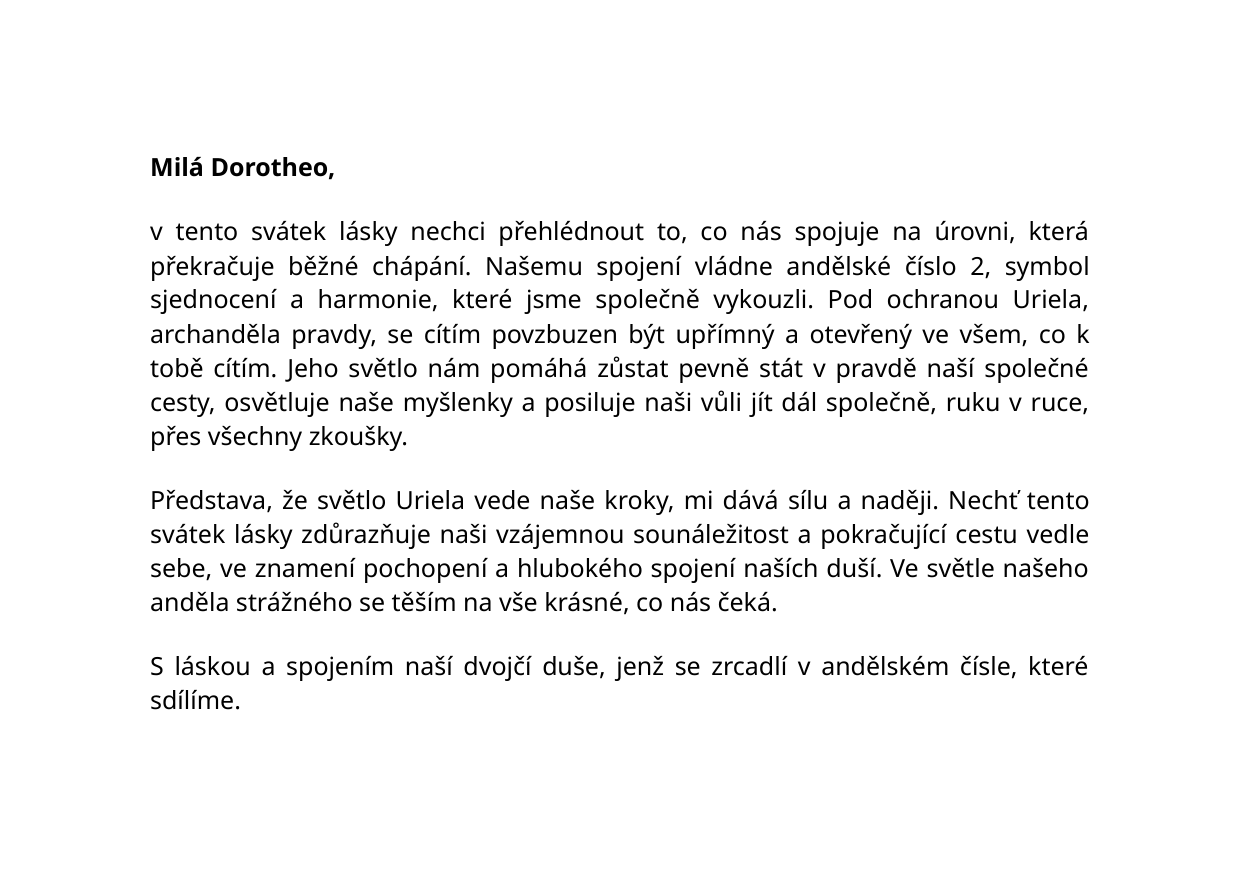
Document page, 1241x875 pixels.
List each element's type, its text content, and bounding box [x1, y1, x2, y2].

text Milá Dorotheo, [150, 150, 1091, 184]
text Představa, že světlo Uriela vede naše kroky, mi dává sílu a naději. Nechť tento svátek lásky zdůrazňuje naši vzájemnou sounáležitost a pokračující cestu vedle sebe, ve znamení pochopení a hlubokého spojení naších duší. Ve světle našeho anděla strážného se těším na vše krásné, co nás čeká. [150, 482, 1091, 619]
text S láskou a spojením naší dvojčí duše, jenž se zrcadlí v andělském čísle, které sdílíme. [150, 649, 1091, 717]
text v tento svátek lásky nechci přehlédnout to, co nás spojuje na úrovni, která překračuje běžné chápání. Našemu spojení vládne andělské číslo 2, symbol sjednocení a harmonie, které jsme společně vykouzli. Pod ochranou Uriela, archanděla pravdy, se cítím povzbuzen být upřímný a otevřený ve všem, co k tobě cítím. Jeho světlo nám pomáhá zůstat pevně stát v pravdě naší společné cesty, osvětluje naše myšlenky a posiluje naši vůli jít dál společně, ruku v ruce, přes všechny zkoušky. [150, 214, 1091, 452]
